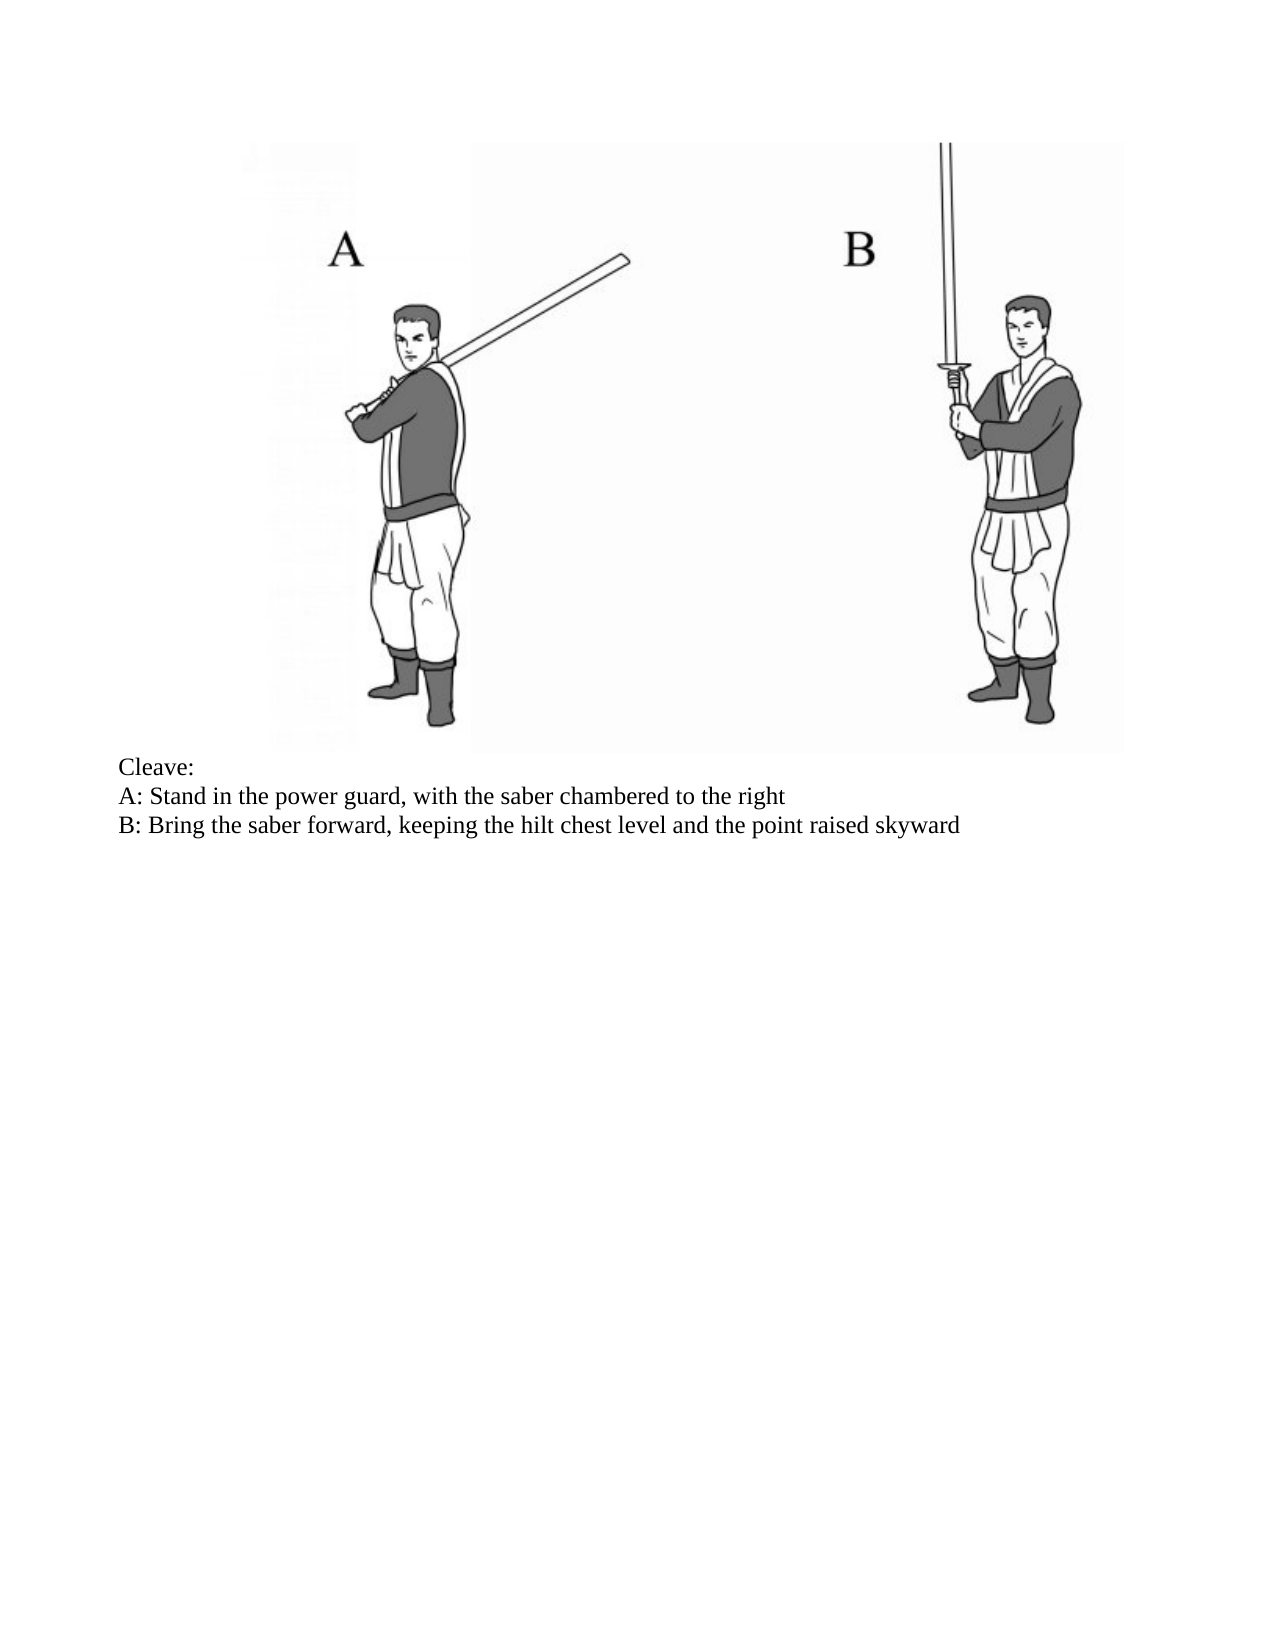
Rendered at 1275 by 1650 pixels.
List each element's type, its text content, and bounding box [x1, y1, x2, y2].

text B: Bring the saber forward, keeping the hilt chest level and the point raised skyward [118, 810, 1157, 839]
text A: Stand in the power guard, with the saber chambered to the right [118, 781, 1157, 810]
picture [150, 118, 1125, 753]
text Cleave: [118, 118, 1157, 781]
